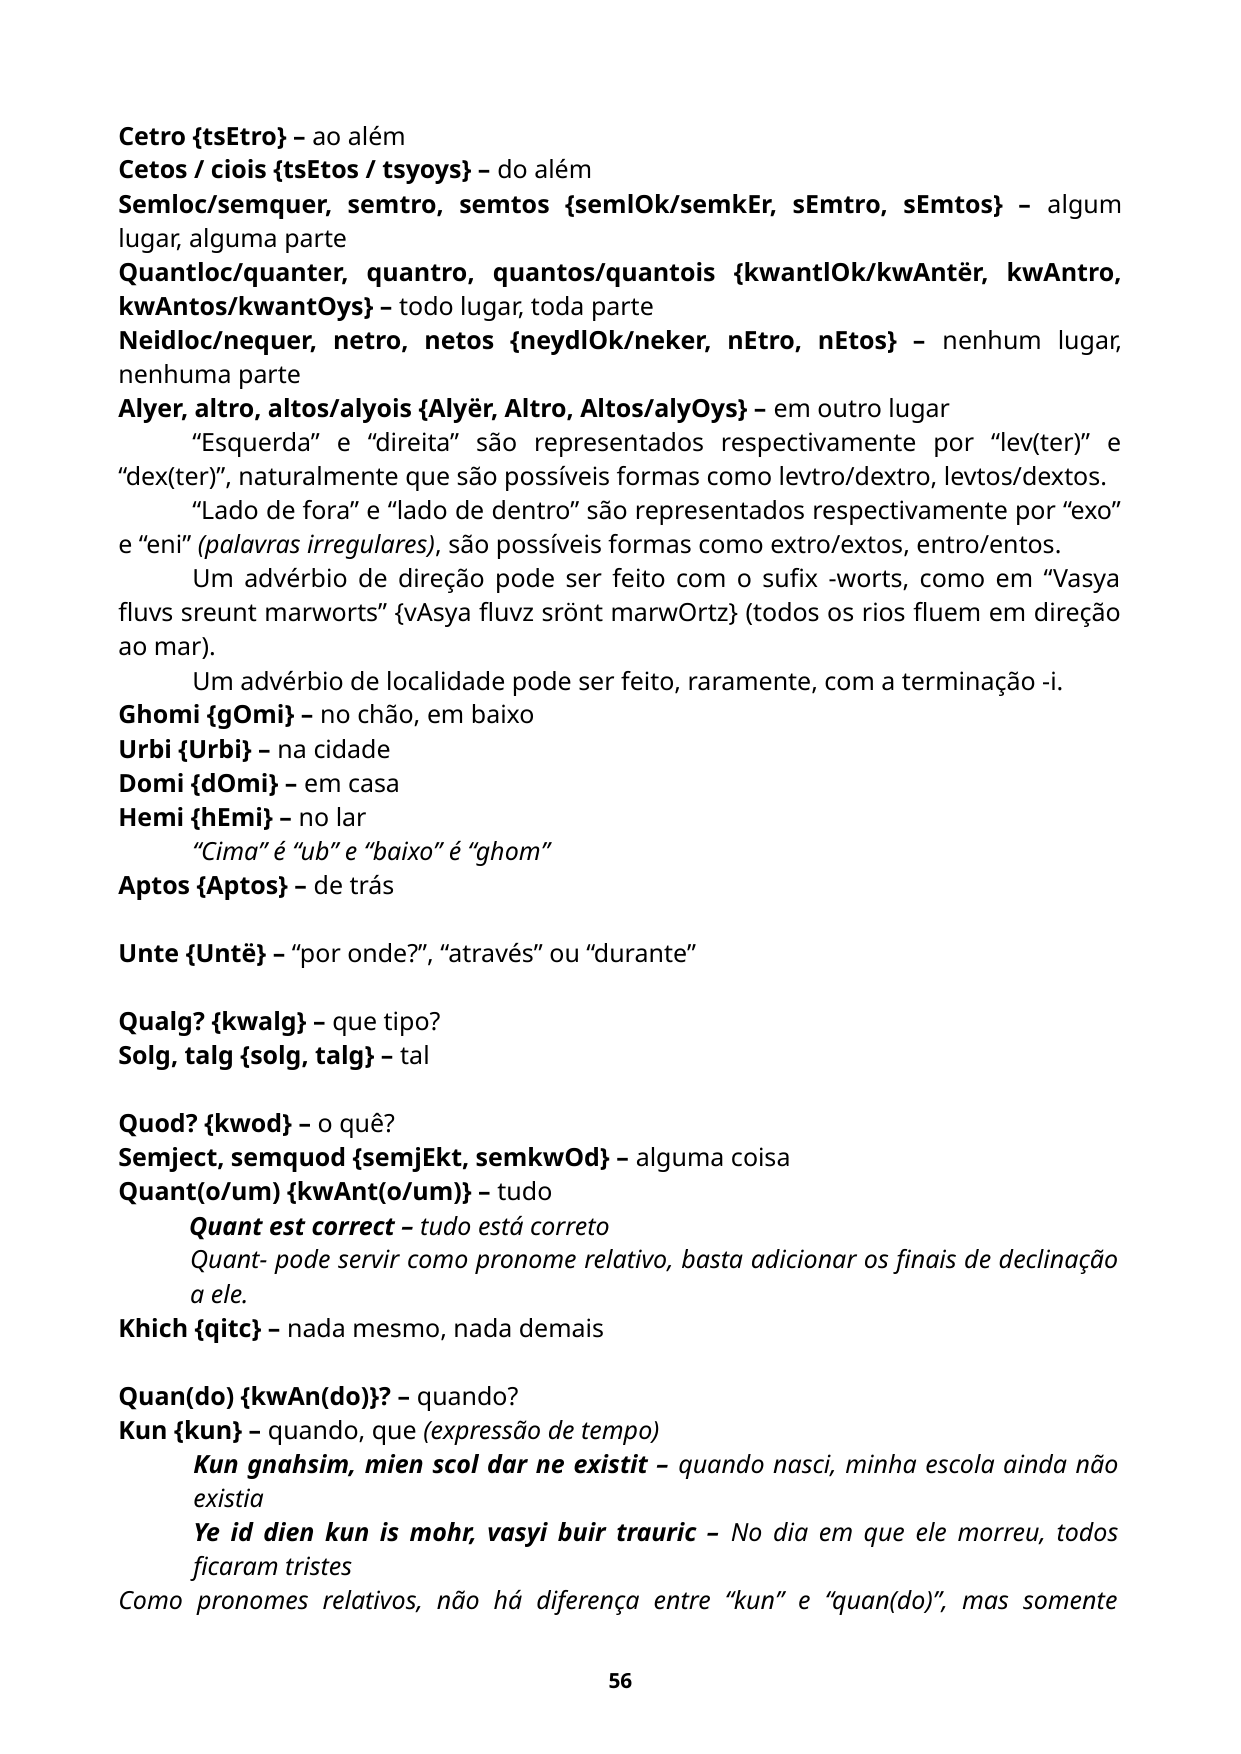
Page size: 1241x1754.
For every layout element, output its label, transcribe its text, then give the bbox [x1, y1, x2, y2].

text Neidloc/nequer, netro, netos {neydlOk/neker, nEtro, nEtos} – nenhum lugar, nenhuma parte [118, 322, 1122, 391]
text “Cima” é “ub” e “baixo” é “ghom” [118, 833, 1122, 867]
text Semject, semquod {semjEkt, semkwOd} – alguma coisa [118, 1140, 1122, 1174]
text Qualg? {kwalg} – que tipo? [118, 1004, 1122, 1038]
text Ghomi {gOmi} – no chão, em baixo [118, 697, 1122, 731]
text Semloc/semquer, semtro, semtos {semlOk/semkEr, sEmtro, sEmtos} – algum lugar, alguma parte [118, 186, 1122, 254]
text Alyer, altro, altos/alyois {Alyër, Altro, Altos/alyOys} – em outro lugar [118, 391, 1122, 425]
text Hemi {hEmi} – no lar [118, 799, 1122, 833]
text Solg, talg {solg, talg} – tal [118, 1038, 1122, 1072]
text “Esquerda” e “direita” são representados respectivamente por “lev(ter)” e “dex(ter)”, naturalmente que são possíveis formas como levtro/dextro, levtos/dextos. [118, 425, 1122, 493]
text Cetro {tsEtro} – ao além [118, 118, 1122, 152]
text Domi {dOmi} – em casa [118, 765, 1122, 799]
text Quant(o/um) {kwAnt(o/um)} – tudo [118, 1174, 1122, 1208]
text Quant- pode servir como pronome relativo, basta adicionar os finais de declinação a ele. [190, 1242, 1122, 1310]
text Unte {Untë} – “por onde?”, “através” ou “durante” [118, 936, 1122, 970]
text Quantloc/quanter, quantro, quantos/quantois {kwantlOk/kwAntër, kwAntro, kwAntos/kwantOys} – todo lugar, toda parte [118, 254, 1122, 322]
text “Lado de fora” e “lado de dentro” são representados respectivamente por “exo” e “eni” (palavras irregulares), são possíveis formas como extro/extos, entro/entos. [118, 493, 1122, 561]
text Kun {kun} – quando, que (expressão de tempo) [118, 1412, 1122, 1447]
text Quant est correct – tudo está correto [189, 1208, 1122, 1242]
text Quan(do) {kwAn(do)}? – quando? [118, 1378, 1122, 1412]
text Urbi {Urbi} – na cidade [118, 731, 1122, 765]
text Kun gnahsim, mien scol dar ne existit – quando nasci, minha escola ainda não existia [193, 1447, 1122, 1515]
text Um advérbio de direção pode ser feito com o sufix -worts, como em “Vasya fluvs sreunt marworts” {vAsya fluvz srönt marwOrtz} (todos os rios fluem em direção ao mar). [118, 561, 1122, 663]
text Ye id dien kun is mohr, vasyi buir trauric – No dia em que ele morreu, todos ficaram tristes [193, 1515, 1122, 1583]
text Quod? {kwod} – o quê? [118, 1106, 1122, 1140]
text Khich {qitc} – nada mesmo, nada demais [118, 1310, 1122, 1344]
text Um advérbio de localidade pode ser feito, raramente, com a terminação -i. [118, 663, 1122, 697]
text Como pronomes relativos, não há diferença entre “kun” e “quan(do)”, mas somente [118, 1583, 1122, 1617]
text Cetos / ciois {tsEtos / tsyoys} – do além [118, 152, 1122, 186]
text Aptos {Aptos} – de trás [118, 867, 1122, 902]
